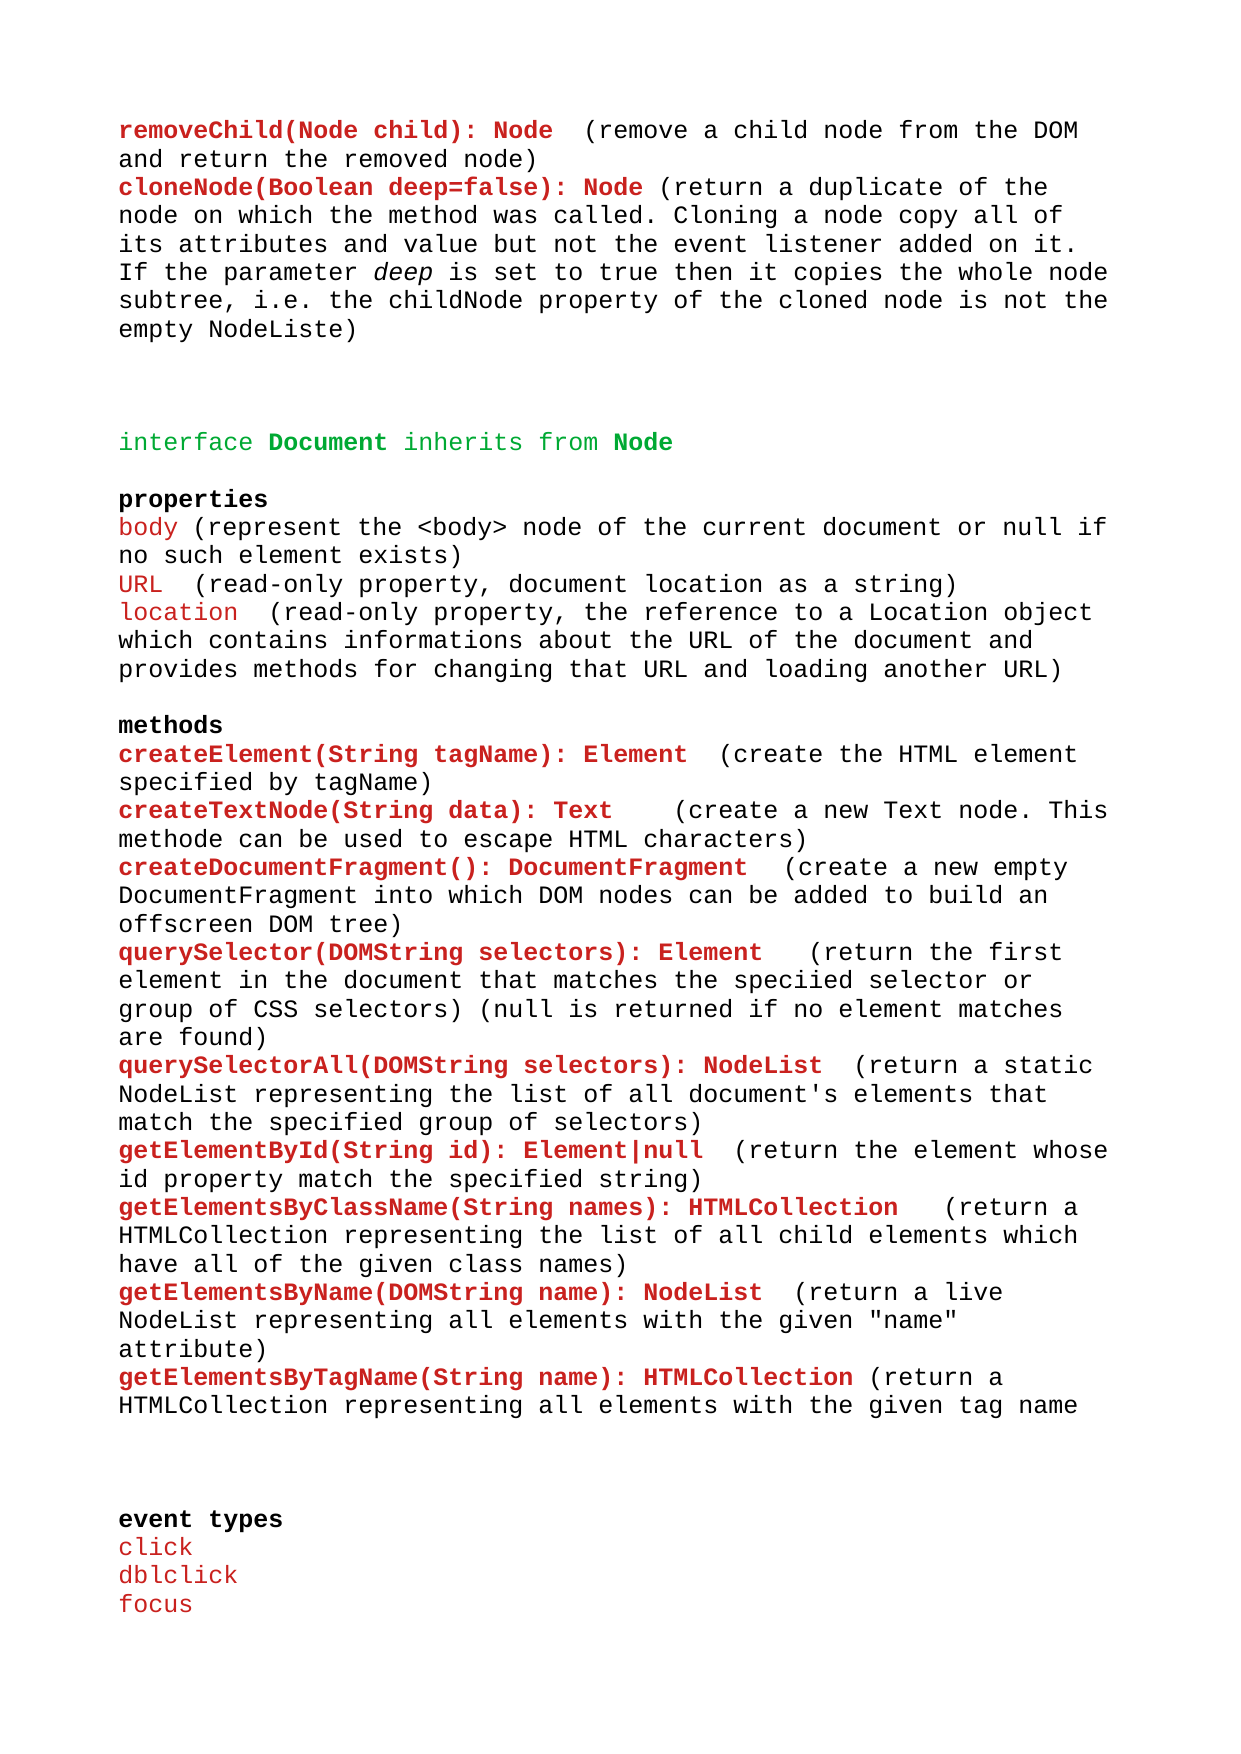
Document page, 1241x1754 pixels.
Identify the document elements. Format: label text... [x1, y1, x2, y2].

text removeChild(Node child): Node (remove a child node from the DOM and return the removed node) [118, 118, 1122, 175]
text interface Document inherits from Node [118, 430, 1122, 458]
text getElementsByClassName(String names): HTMLCollection (return a HTMLCollection representing the list of all child elements which have all of the given class names) [118, 1195, 1122, 1280]
text querySelector(DOMString selectors): Element (return the first element in the document that matches the speciied selector or group of CSS selectors) (null is returned if no element matches are found) [118, 940, 1122, 1053]
text getElementsByName(DOMString name): NodeList (return a live NodeList representing all elements with the given "name" attribute) [118, 1280, 1122, 1365]
text click [118, 1535, 1122, 1563]
text methods [118, 713, 1122, 741]
text event types [118, 1506, 1122, 1535]
text createTextNode(String data): Text (create a new Text node. This methode can be used to escape HTML characters) [118, 798, 1122, 855]
text properties [118, 486, 1122, 515]
text createDocumentFragment(): DocumentFragment (create a new empty DocumentFragment into which DOM nodes can be added to build an offscreen DOM tree) [118, 855, 1122, 940]
text focus [118, 1591, 1122, 1620]
text cloneNode(Boolean deep=false): Node (return a duplicate of the node on which the method was called. Cloning a node copy all of its attributes and value but not the event listener added on it. If the parameter deep is set to true then it copies the whole node subtree, i.e. the childNode property of the cloned node is not the empty NodeListe) [118, 175, 1122, 345]
text querySelectorAll(DOMString selectors): NodeList (return a static NodeList representing the list of all document's elements that match the specified group of selectors) [118, 1053, 1122, 1138]
text URL (read-only property, document location as a string) [118, 571, 1122, 600]
text createElement(String tagName): Element (create the HTML element specified by tagName) [118, 741, 1122, 798]
text dblclick [118, 1563, 1122, 1591]
text getElementById(String id): Element|null (return the element whose id property match the specified string) [118, 1138, 1122, 1195]
text location (read-only property, the reference to a Location object which contains informations about the URL of the document and provides methods for changing that URL and loading another URL) [118, 600, 1122, 685]
text body (represent the <body> node of the current document or null if no such element exists) [118, 515, 1122, 571]
text getElementsByTagName(String name): HTMLCollection (return a HTMLCollection representing all elements with the given tag name [118, 1365, 1122, 1421]
